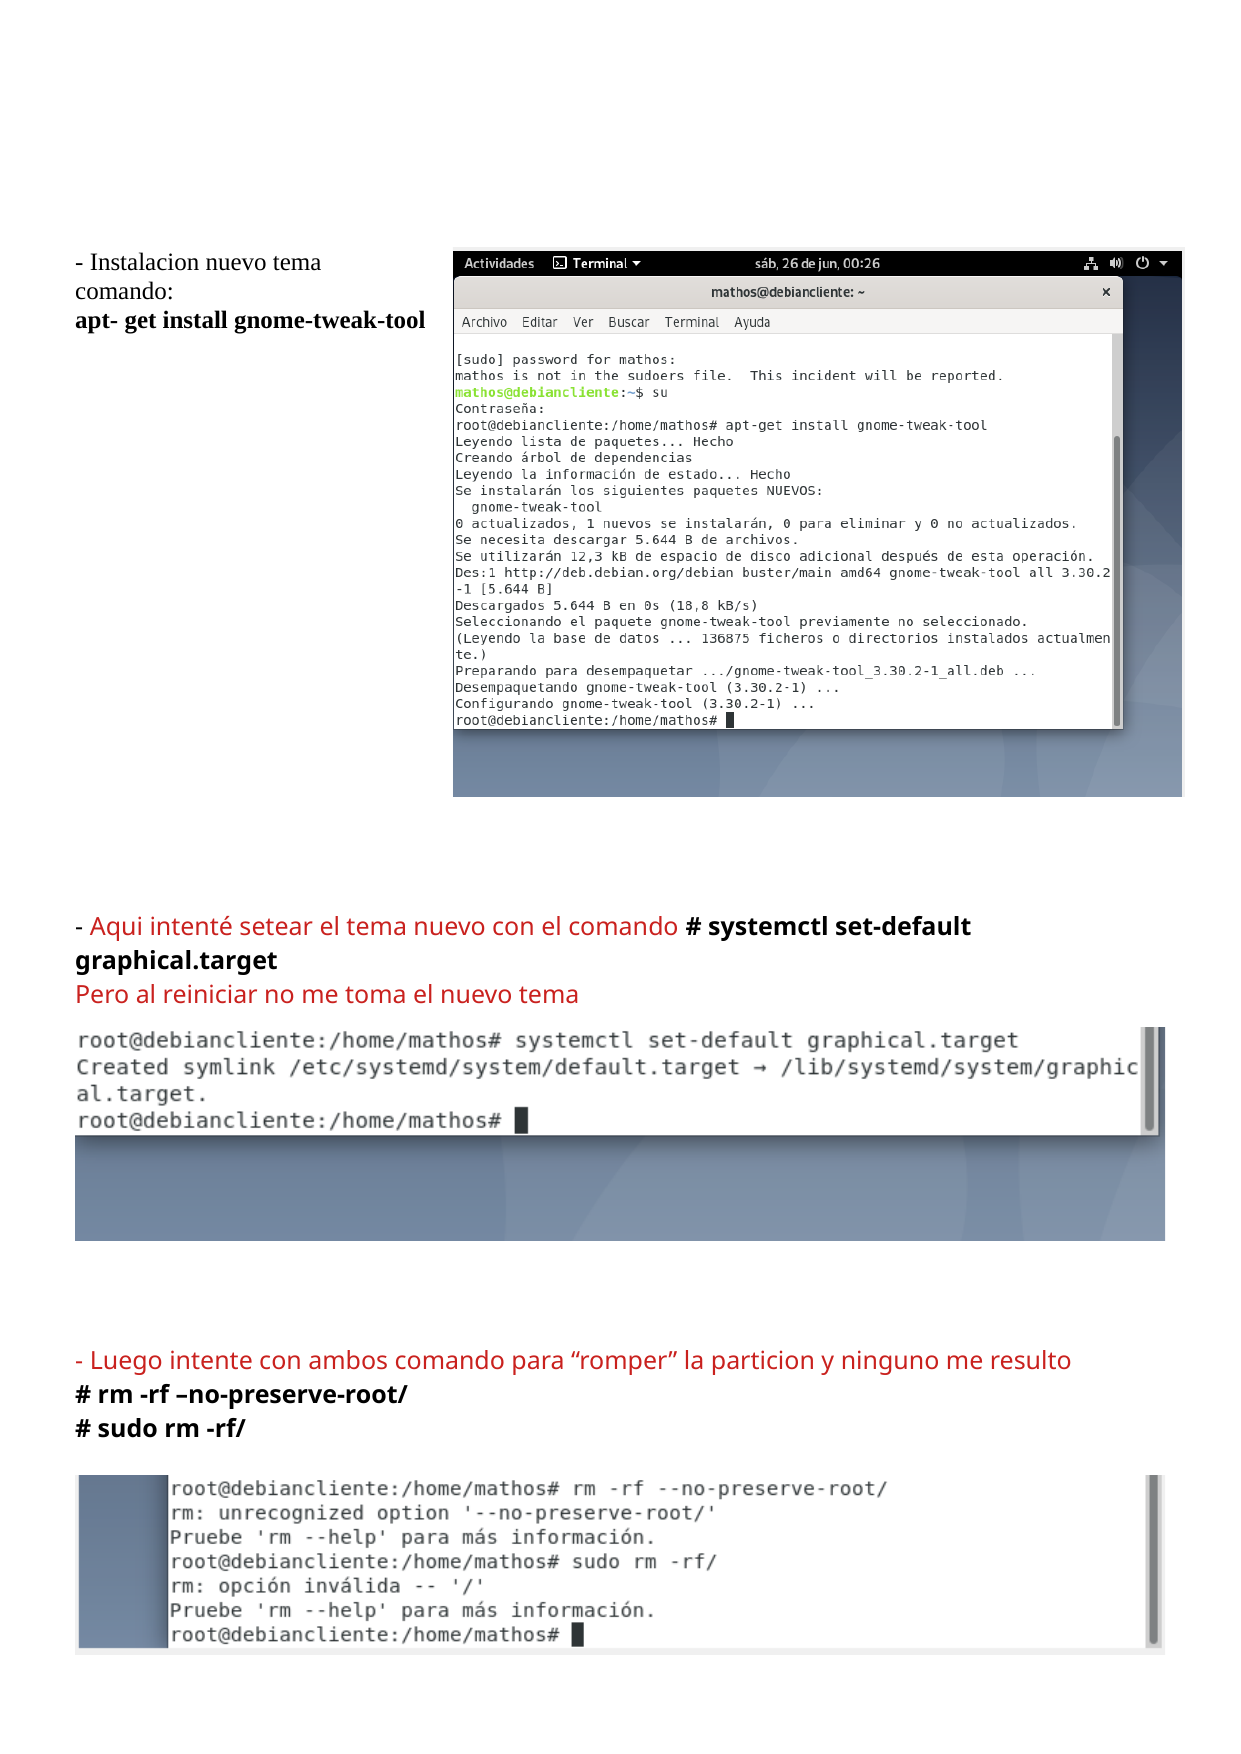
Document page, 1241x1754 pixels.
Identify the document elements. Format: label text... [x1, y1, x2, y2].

text - Aqui intenté setear el tema nuevo con el comando # systemctl set-default graphical.target [75, 909, 1165, 977]
picture [75, 1027, 1166, 1241]
text - Instalacion nuevo tema [75, 247, 452, 276]
text # sudo rm -rf/ [75, 1411, 1165, 1444]
picture [75, 1475, 1166, 1655]
text Pero al reiniciar no me toma el nuevo tema [75, 977, 1165, 1011]
text # rm -rf –no-preserve-root/ [75, 1376, 1165, 1411]
picture [452, 247, 1185, 797]
text comando: [75, 276, 452, 305]
text apt- get install gnome-tweak-tool [75, 305, 452, 334]
text - Luego intente con ambos comando para “romper” la particion y ninguno me resulto [75, 1342, 1165, 1376]
